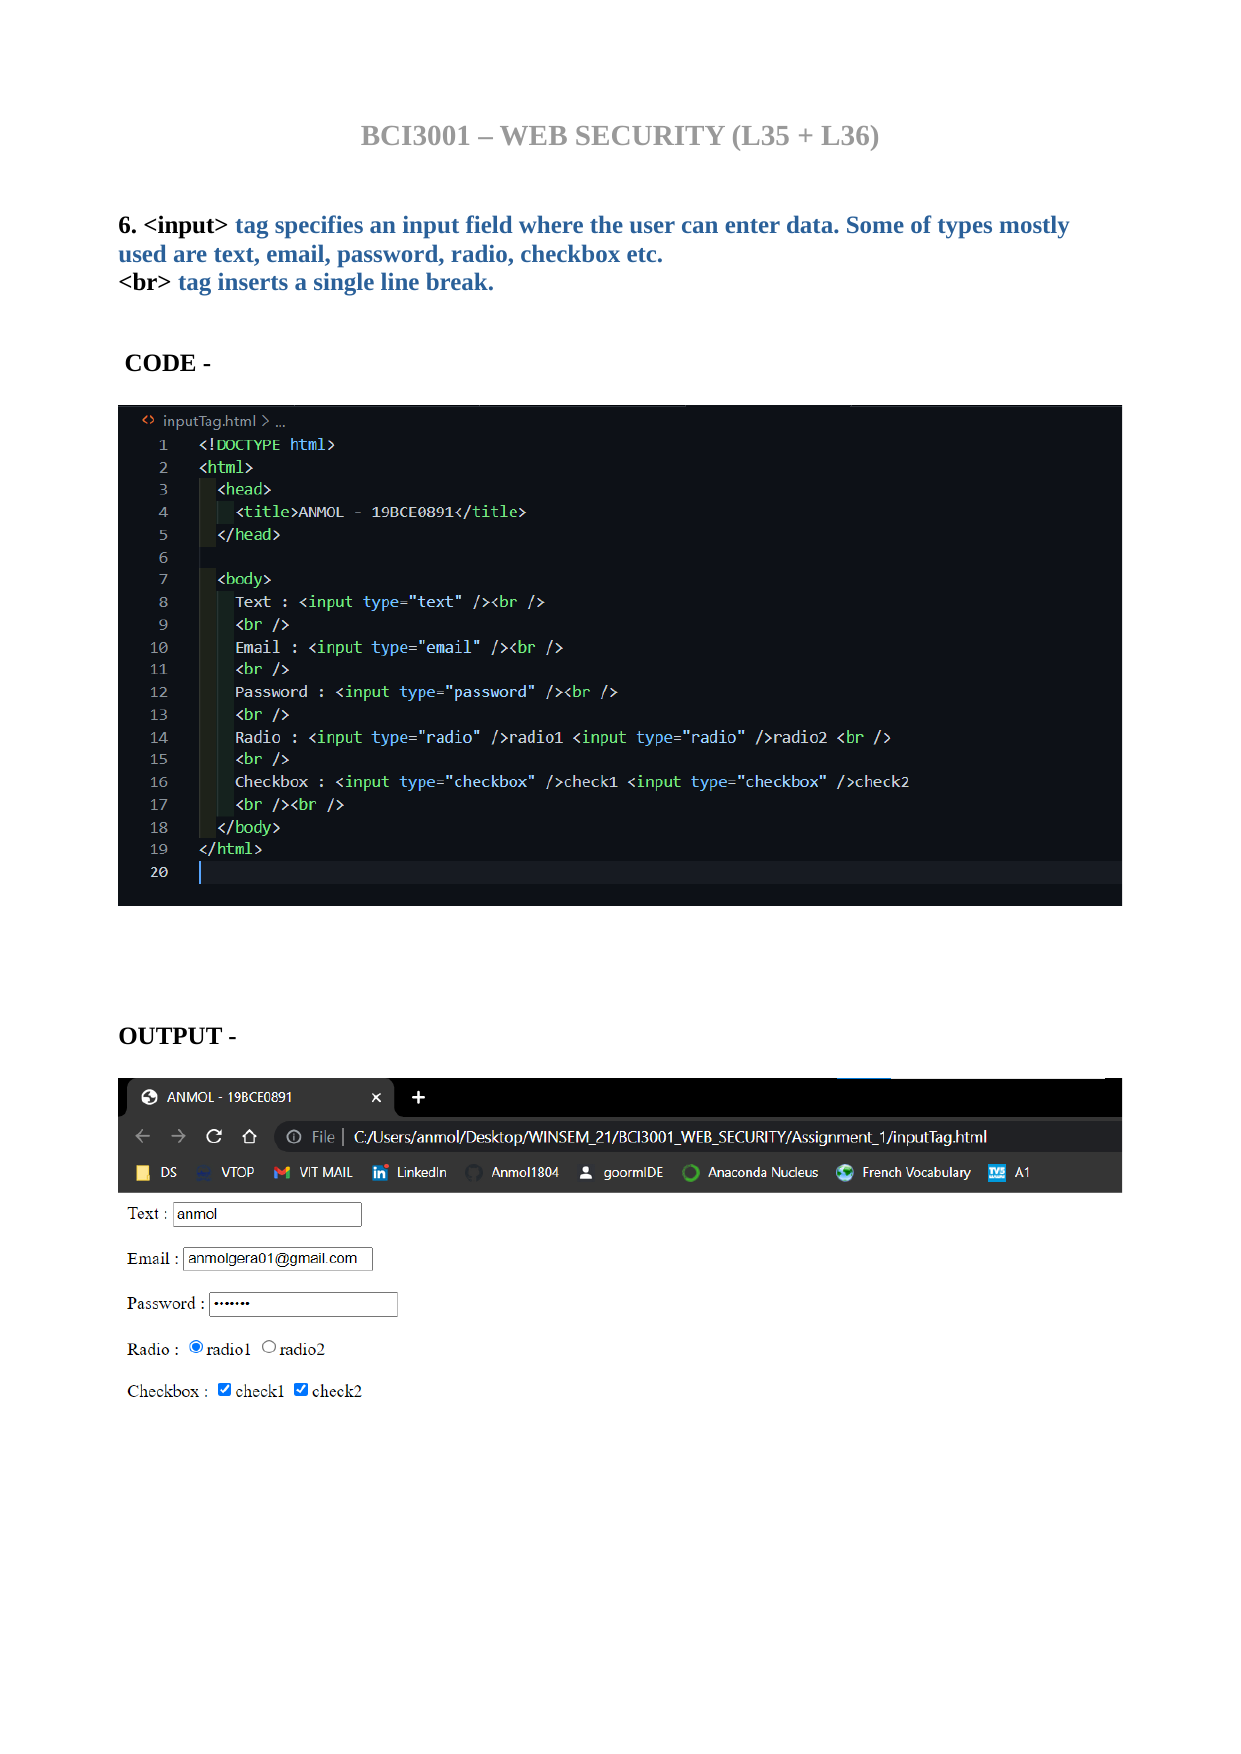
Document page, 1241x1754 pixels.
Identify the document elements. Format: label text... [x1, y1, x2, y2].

text <br> tag inserts a single line break. [118, 267, 1122, 329]
text 6. <input> tag specifies an input field where the user can enter data. Some of types mostly used are text, email, password, radio, checkbox etc. [118, 210, 1122, 267]
picture [118, 405, 1123, 906]
picture [118, 1078, 1123, 1480]
text OUTPUT - [118, 1021, 1122, 1050]
text CODE - [118, 348, 1122, 377]
